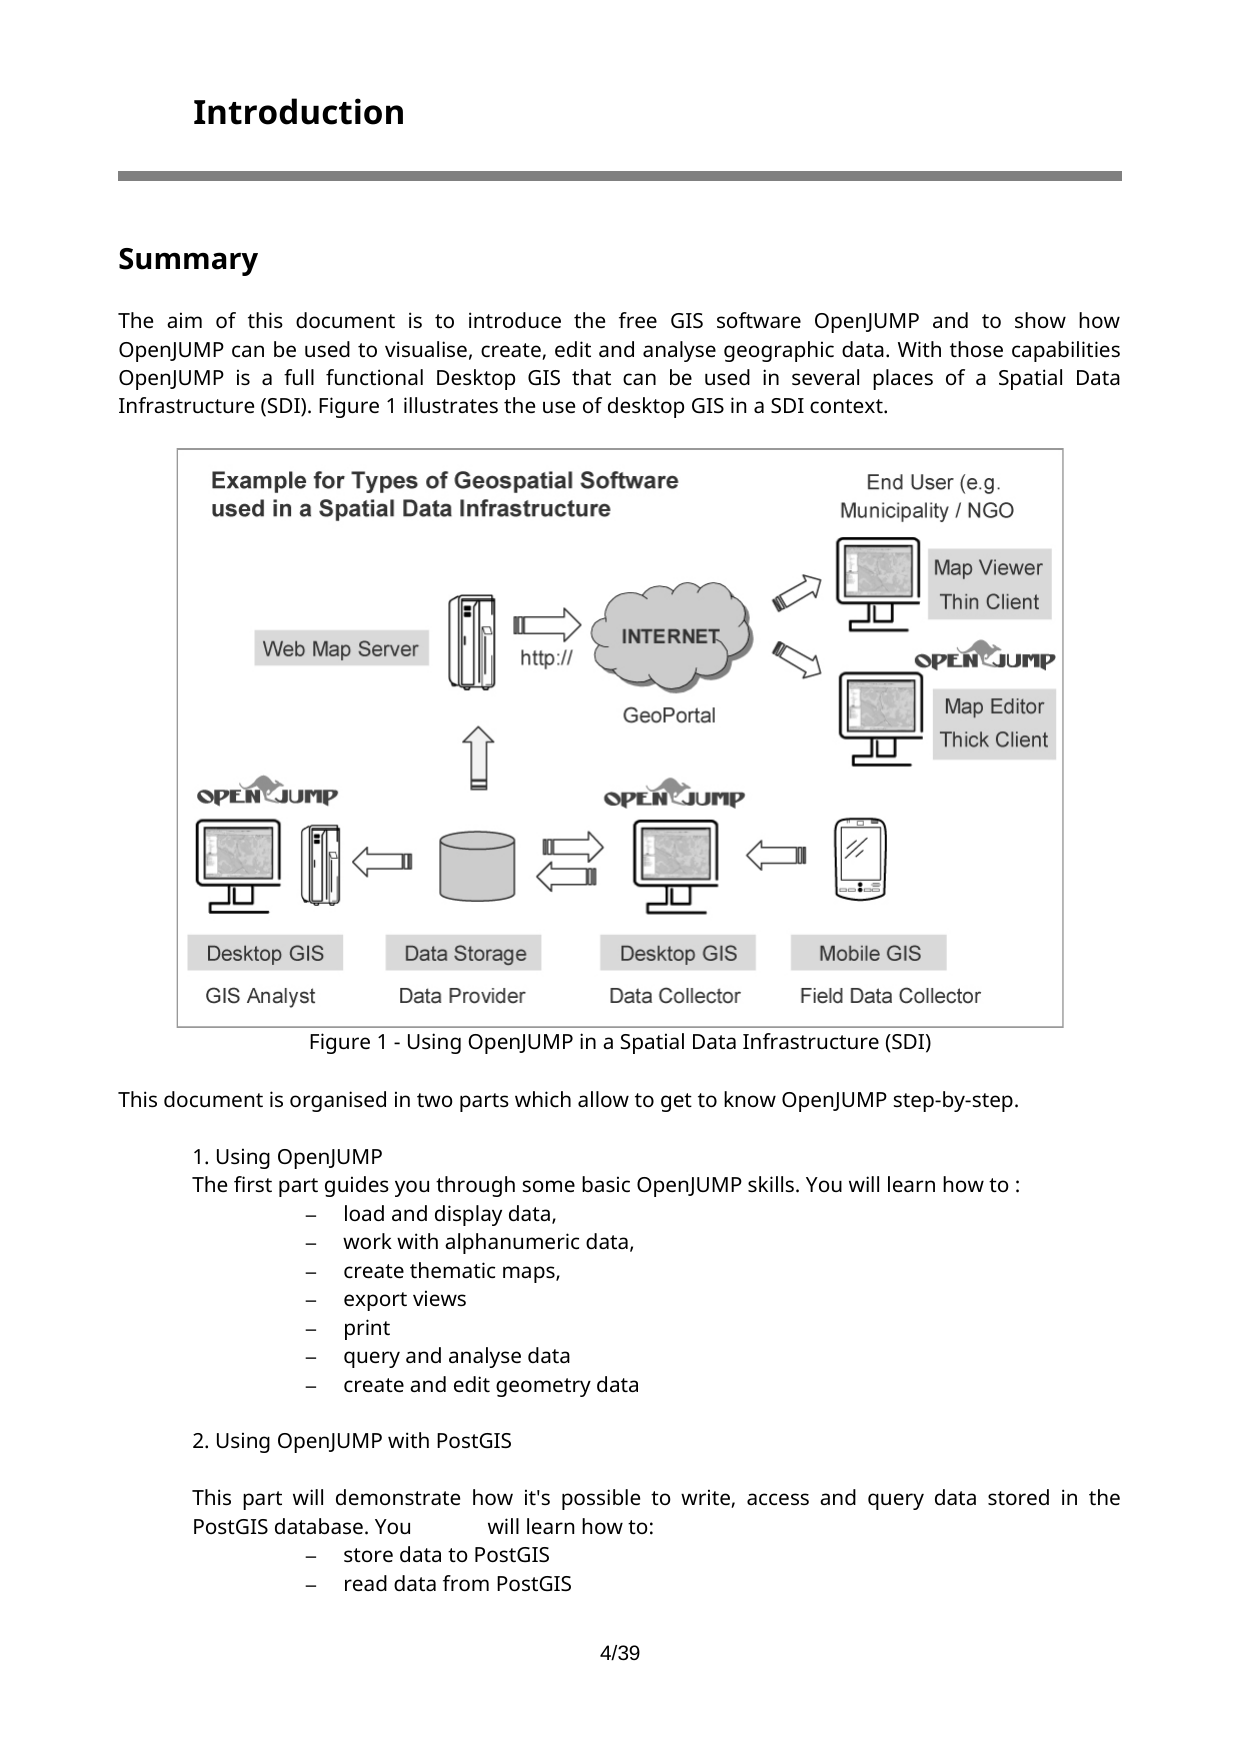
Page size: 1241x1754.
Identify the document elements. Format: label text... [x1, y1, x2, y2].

picture [176, 448, 1064, 1028]
text 2. Using OpenJUMP with PostGIS [118, 1427, 1122, 1455]
list store data to PostGIS [306, 1540, 1122, 1569]
text The aim of this document is to introduce the free GIS software OpenJUMP and to show how OpenJUMP can be used to visualise, create, edit and analyse geographic data. With those capabilities OpenJUMP is a full functional Desktop GIS that can be used in several places of a Spatial Data Infrastructure (SDI). Figure 1 illustrates the use of desktop GIS in a SDI context. [118, 306, 1122, 420]
list create and edit geometry data [306, 1370, 1122, 1398]
text This document is organised in two parts which allow to get to know OpenJUMP step-by-step. [118, 1085, 1122, 1114]
text This part will demonstrate how it's possible to write, access and query data stored in the PostGIS database. You will learn how to: [192, 1483, 1122, 1540]
text 1. Using OpenJUMP [118, 1142, 1122, 1171]
list load and display data, [306, 1199, 1122, 1227]
list export views [306, 1284, 1122, 1313]
list create thematic maps, [306, 1256, 1122, 1284]
list query and analyse data [306, 1341, 1122, 1370]
text Summary [118, 238, 1122, 278]
text The first part guides you through some basic OpenJUMP skills. You will learn how to : [118, 1171, 1122, 1199]
list read data from PostGIS [306, 1569, 1122, 1597]
list Introduction [156, 88, 1122, 134]
list print [306, 1313, 1122, 1341]
text Figure 1 - Using OpenJUMP in a Spatial Data Infrastructure (SDI) [148, 473, 1093, 1056]
list work with alphanumeric data, [306, 1227, 1122, 1256]
